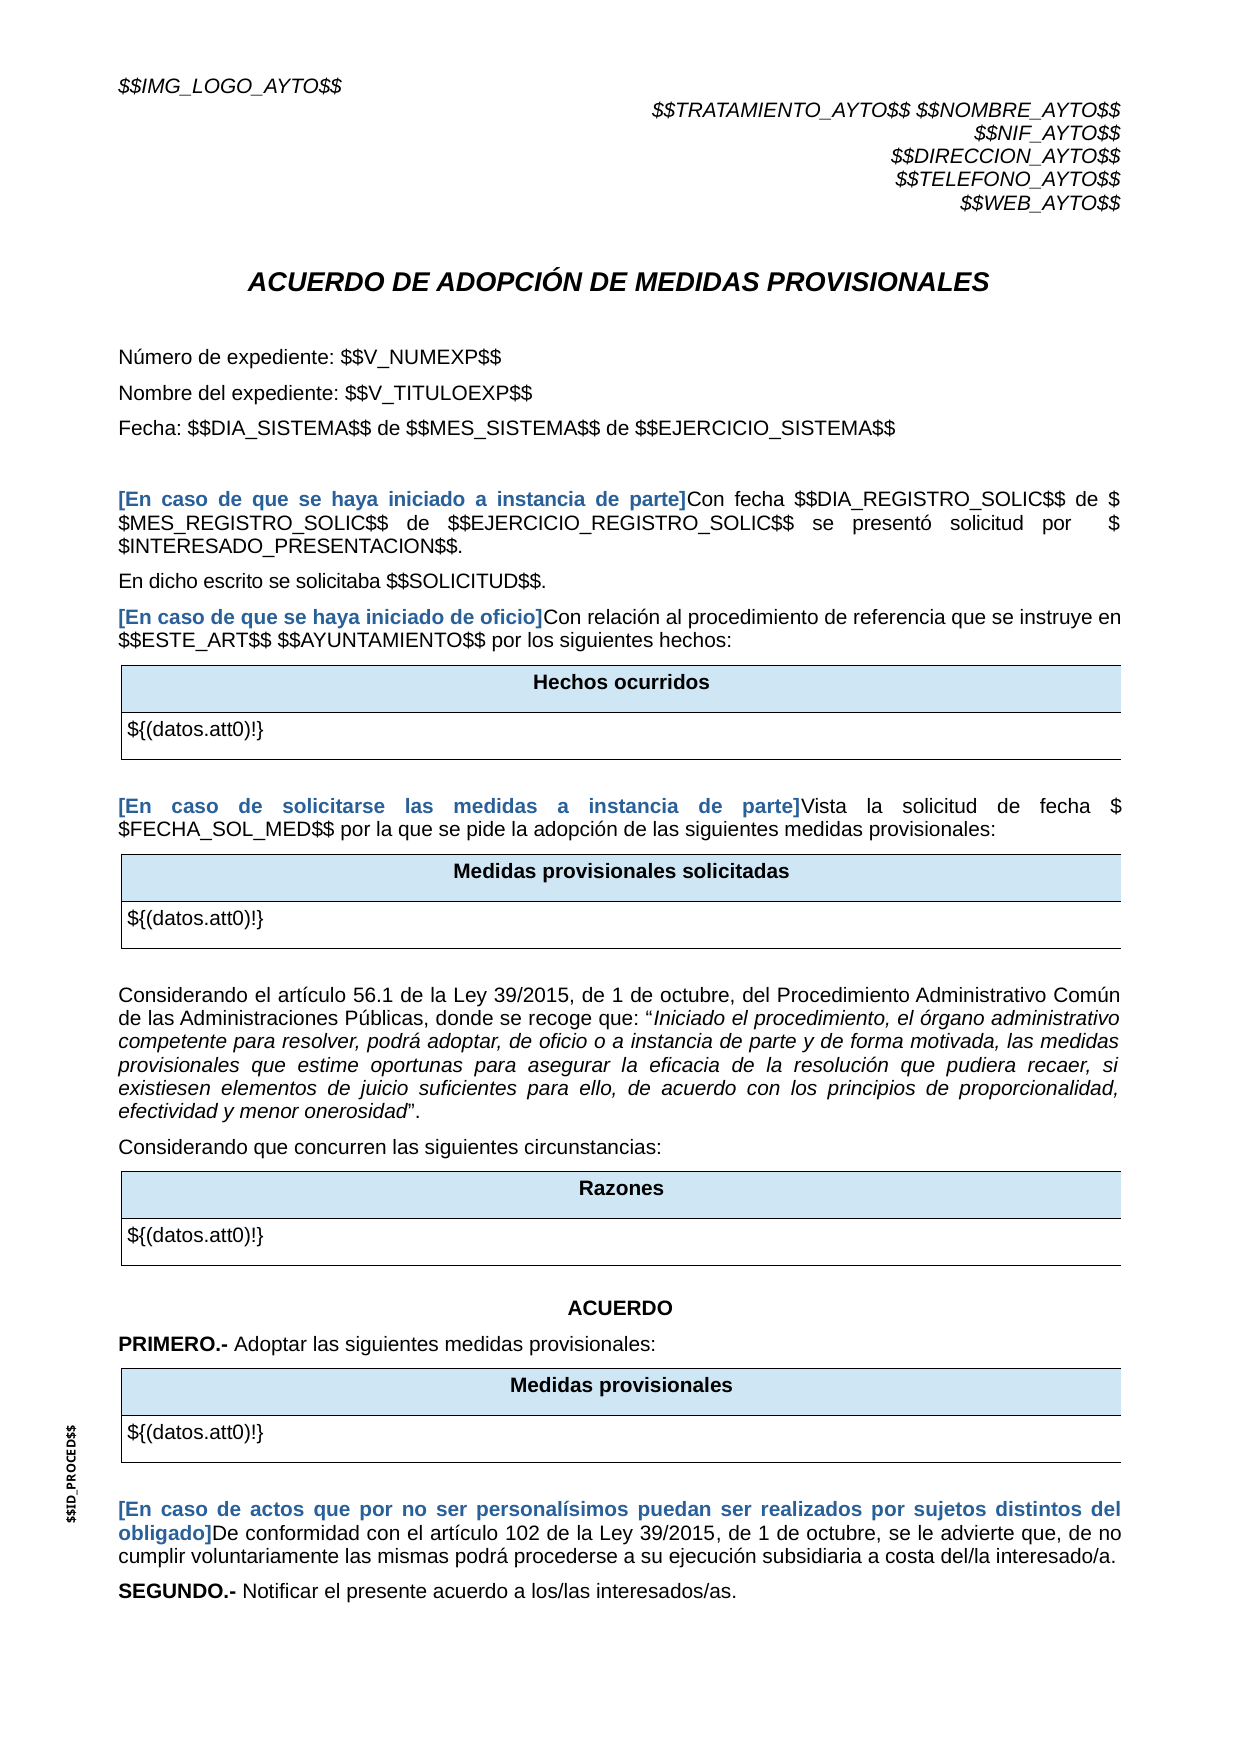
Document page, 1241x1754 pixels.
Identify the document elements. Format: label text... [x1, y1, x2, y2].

table_cell ${(datos.att0)!}<jooscript> <insert-around element="table:table-row"> [#if HECHOS_OCURRIDOS??] [#assign HECHOS_OCURRIDOS_AUXILIAR=HECHOS_OCURRIDOS] [/#if] [#if TAB_HECHOS_OCURRIDOS??] [#assign HECHOS_OCURRIDOS_AUXILIAR=TAB_HECHOS_OCURRIDOS] [/#if] [#if HECHOS_OCURRIDOS_AUXILIAR?? &amp;&amp; HECHOS_OCURRIDOS_AUXILIAR?is_enumerable] [#list HECHOS_OCURRIDOS_AUXILIAR as datos] <content/> [/#list] [/#if] </insert-around> </jooscript> [122, 713, 1121, 759]
table_header Razones [122, 1172, 1121, 1218]
text [En caso de solicitarse las medidas a instancia de parte]Vista la solicitud de fecha $$FECHA_SOL_MED$$ por la que se pide la adopción de las siguientes medidas provisionales: [118, 794, 1122, 841]
text Considerando el artículo 56.1 de la Ley 39/2015, de 1 de octubre, del Procedimiento Administrativo Común de las Administraciones Públicas, donde se recoge que: “Iniciado el procedimiento, el órgano administrativo competente para resolver, podrá adoptar, de oficio o a instancia de parte y de forma motivada, las medidas provisionales que estime oportunas para asegurar la eficacia de la resolución que pudiera recaer, si existiesen elementos de juicio suficientes para ello, de acuerdo con los principios de proporcionalidad, efectividad y menor onerosidad”. [118, 983, 1122, 1123]
table_header Medidas provisionales [122, 1369, 1121, 1415]
text ACUERDO DE ADOPCIÓN DE MEDIDAS PROVISIONALES [118, 267, 1122, 297]
text [En caso de que se haya iniciado de oficio]Con relación al procedimiento de referencia que se instruye en $$ESTE_ART$$ $$AYUNTAMIENTO$$ por los siguientes hechos: [118, 606, 1122, 652]
text Nombre del expediente: $$V_TITULOEXP$$ [118, 381, 1122, 404]
text [En caso de actos que por no ser personalísimos puedan ser realizados por sujetos distintos del obligado]De conformidad con el artículo 102 de la Ley 39/2015, de 1 de octubre, se le advierte que, de no cumplir voluntariamente las mismas podrá procederse a su ejecución subsidiaria a costa del/la interesado/a. [118, 1498, 1122, 1567]
table_cell ${(datos.att0)!}<jooscript> <insert-around element="table:table-row"> [#if MED_PROV_SOL??] [#assign MED_PROV_SOL_AUXILIAR=MED_PROV_SOL] [/#if] [#if TAB_MED_PROV_SOL??] [#assign MED_PROV_SOL_AUXILIAR=TAB_MED_PROV_SOL] [/#if] [#if MED_PROV_SOL_AUXILIAR?? &amp;&amp; MED_PROV_SOL_AUXILIAR?is_enumerable] [#list MED_PROV_SOL_AUXILIAR as datos] <content/> [/#list] [/#if] </insert-around> </jooscript> [122, 902, 1121, 948]
text ACUERDO [118, 1296, 1122, 1320]
table_cell ${(datos.att0)!}<jooscript> <insert-around element="table:table-row"> [#if RAZONES_MED_PROV??] [#assign RAZONES_MED_PROV_AUXILIAR=RAZONES_MED_PROV] [/#if] [#if TAB_RAZONES_MED_PROV??] [#assign RAZONES_MED_PROV_AUXILIAR=TAB_RAZONES_MED_PROV] [/#if] [#if RAZONES_MED_PROV_AUXILIAR?? &amp;&amp; RAZONES_MED_PROV_AUXILIAR?is_enumerable] [#list RAZONES_MED_PROV_AUXILIAR as datos] <content/> [/#list] [/#if] </insert-around> </jooscript> [122, 1219, 1121, 1265]
text SEGUNDO.- Notificar el presente acuerdo a los/las interesados/as. [118, 1580, 1122, 1603]
text [En caso de que se haya iniciado a instancia de parte]Con fecha $$DIA_REGISTRO_SOLIC$$ de $$MES_REGISTRO_SOLIC$$ de $$EJERCICIO_REGISTRO_SOLIC$$ se presentó solicitud por $$INTERESADO_PRESENTACION$$. [118, 488, 1120, 558]
table_header Medidas provisionales solicitadas [122, 855, 1121, 901]
text PRIMERO.- Adoptar las siguientes medidas provisionales: [118, 1332, 1122, 1355]
text En dicho escrito se solicitaba $$SOLICITUD$$. [118, 570, 1120, 593]
text Número de expediente: $$V_NUMEXP$$ [118, 345, 1122, 369]
table_cell ${(datos.att0)!}<jooscript> <insert-around element="table:table-row"> [#if MED_PROV??] [#assign MED_PROV_AUXILIAR=MED_PROV] [/#if] [#if TAB_MED_PROV??] [#assign MED_PROV_AUXILIAR=TAB_MED_PROV] [/#if] [#if MED_PROV_AUXILIAR?? &amp;&amp; MED_PROV_AUXILIAR?is_enumerable] [#list MED_PROV_AUXILIAR as datos] <content/> [/#list] [/#if] </insert-around> </jooscript> [122, 1416, 1121, 1462]
table_header Hechos ocurridos [122, 666, 1121, 712]
text Fecha: $$DIA_SISTEMA$$ de $$MES_SISTEMA$$ de $$EJERCICIO_SISTEMA$$ [118, 417, 1122, 440]
text Considerando que concurren las siguientes circunstancias: [118, 1135, 1122, 1158]
